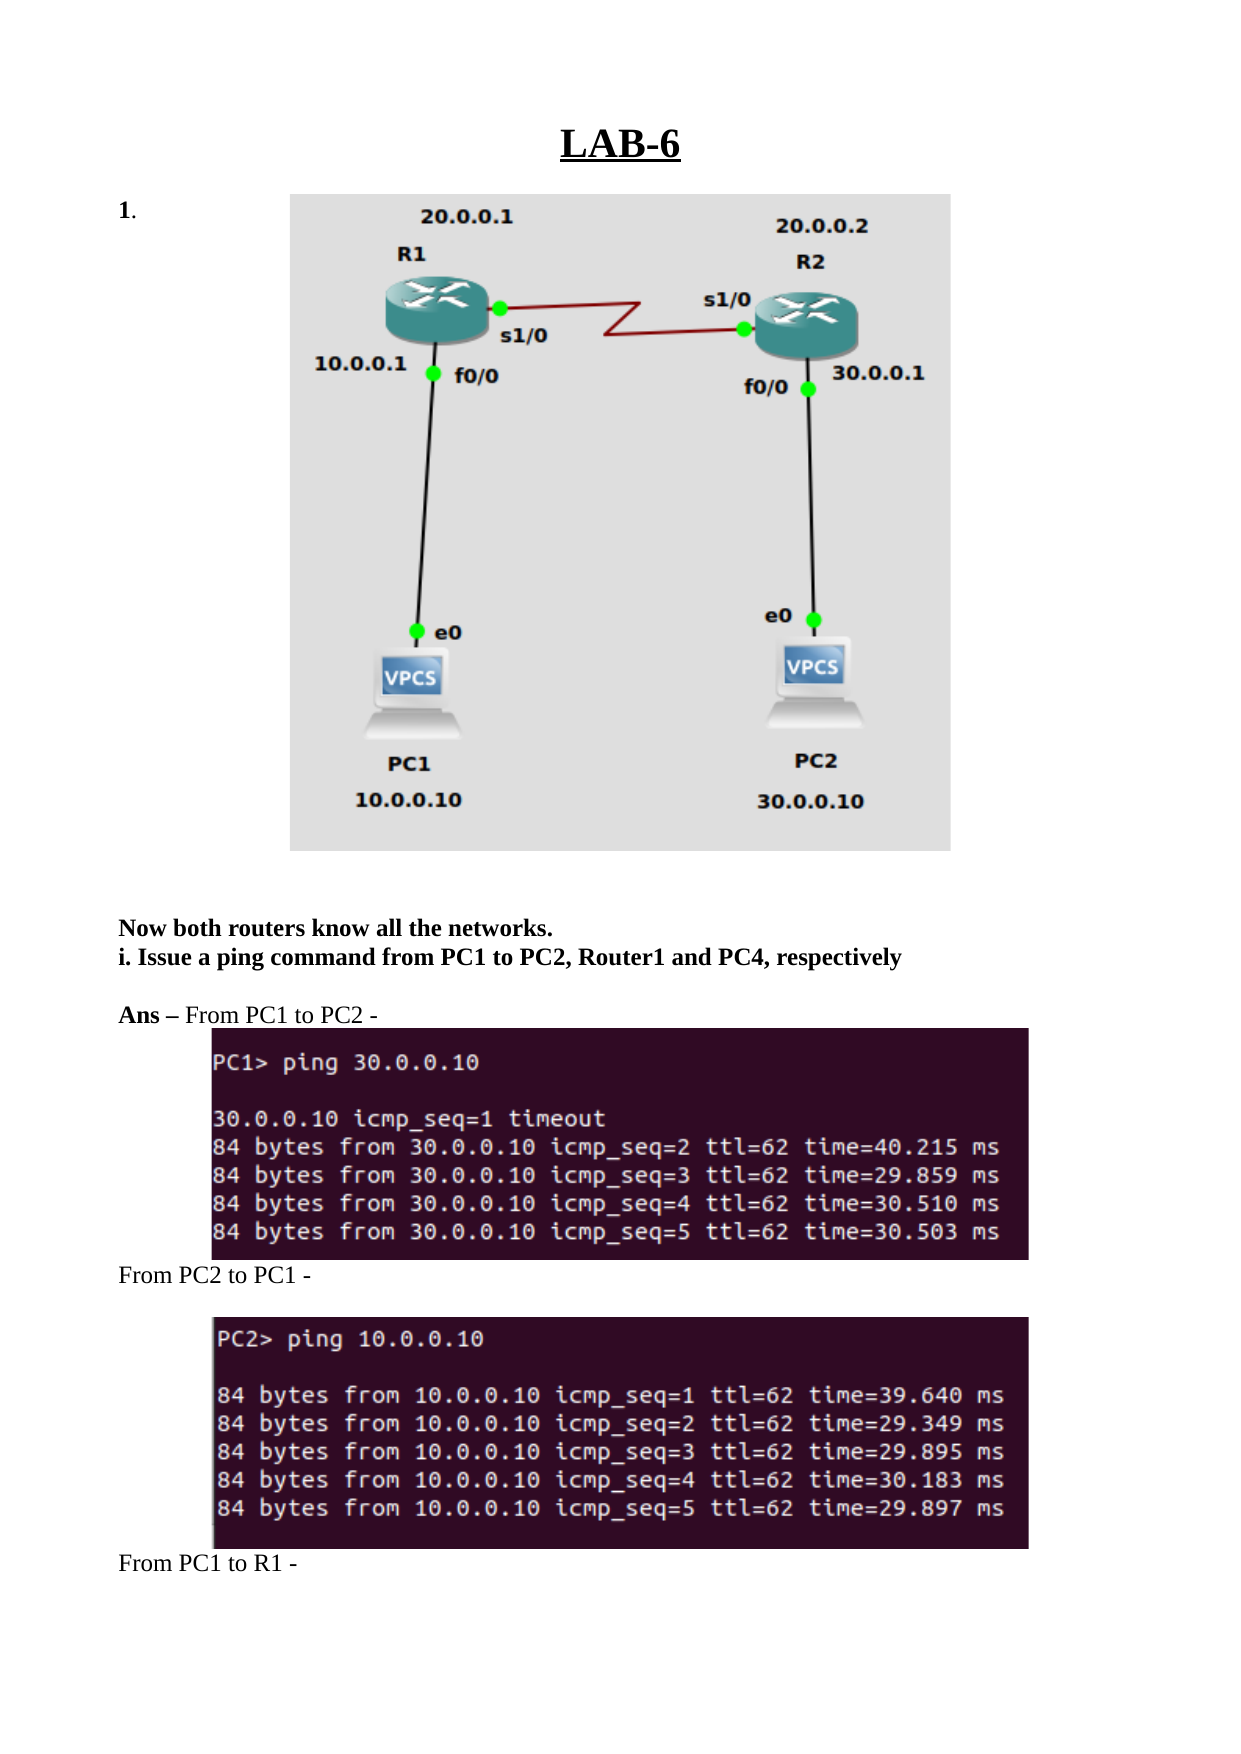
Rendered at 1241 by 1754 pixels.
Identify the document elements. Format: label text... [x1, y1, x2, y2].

text 1. [118, 195, 289, 223]
picture [289, 194, 951, 851]
picture [211, 1028, 1029, 1260]
text Ans – From PC1 to PC2 - [118, 1000, 1122, 1028]
text [951, 195, 1122, 223]
picture [211, 1317, 1029, 1549]
text LAB-6 [118, 118, 1122, 166]
text i. Issue a ping command from PC1 to PC2, Router1 and PC4, respectively [118, 942, 1122, 971]
text From PC1 to R1 - [118, 1317, 1122, 1577]
text Now both routers know all the networks. [118, 913, 1122, 942]
text From PC2 to PC1 - [118, 1028, 1122, 1288]
